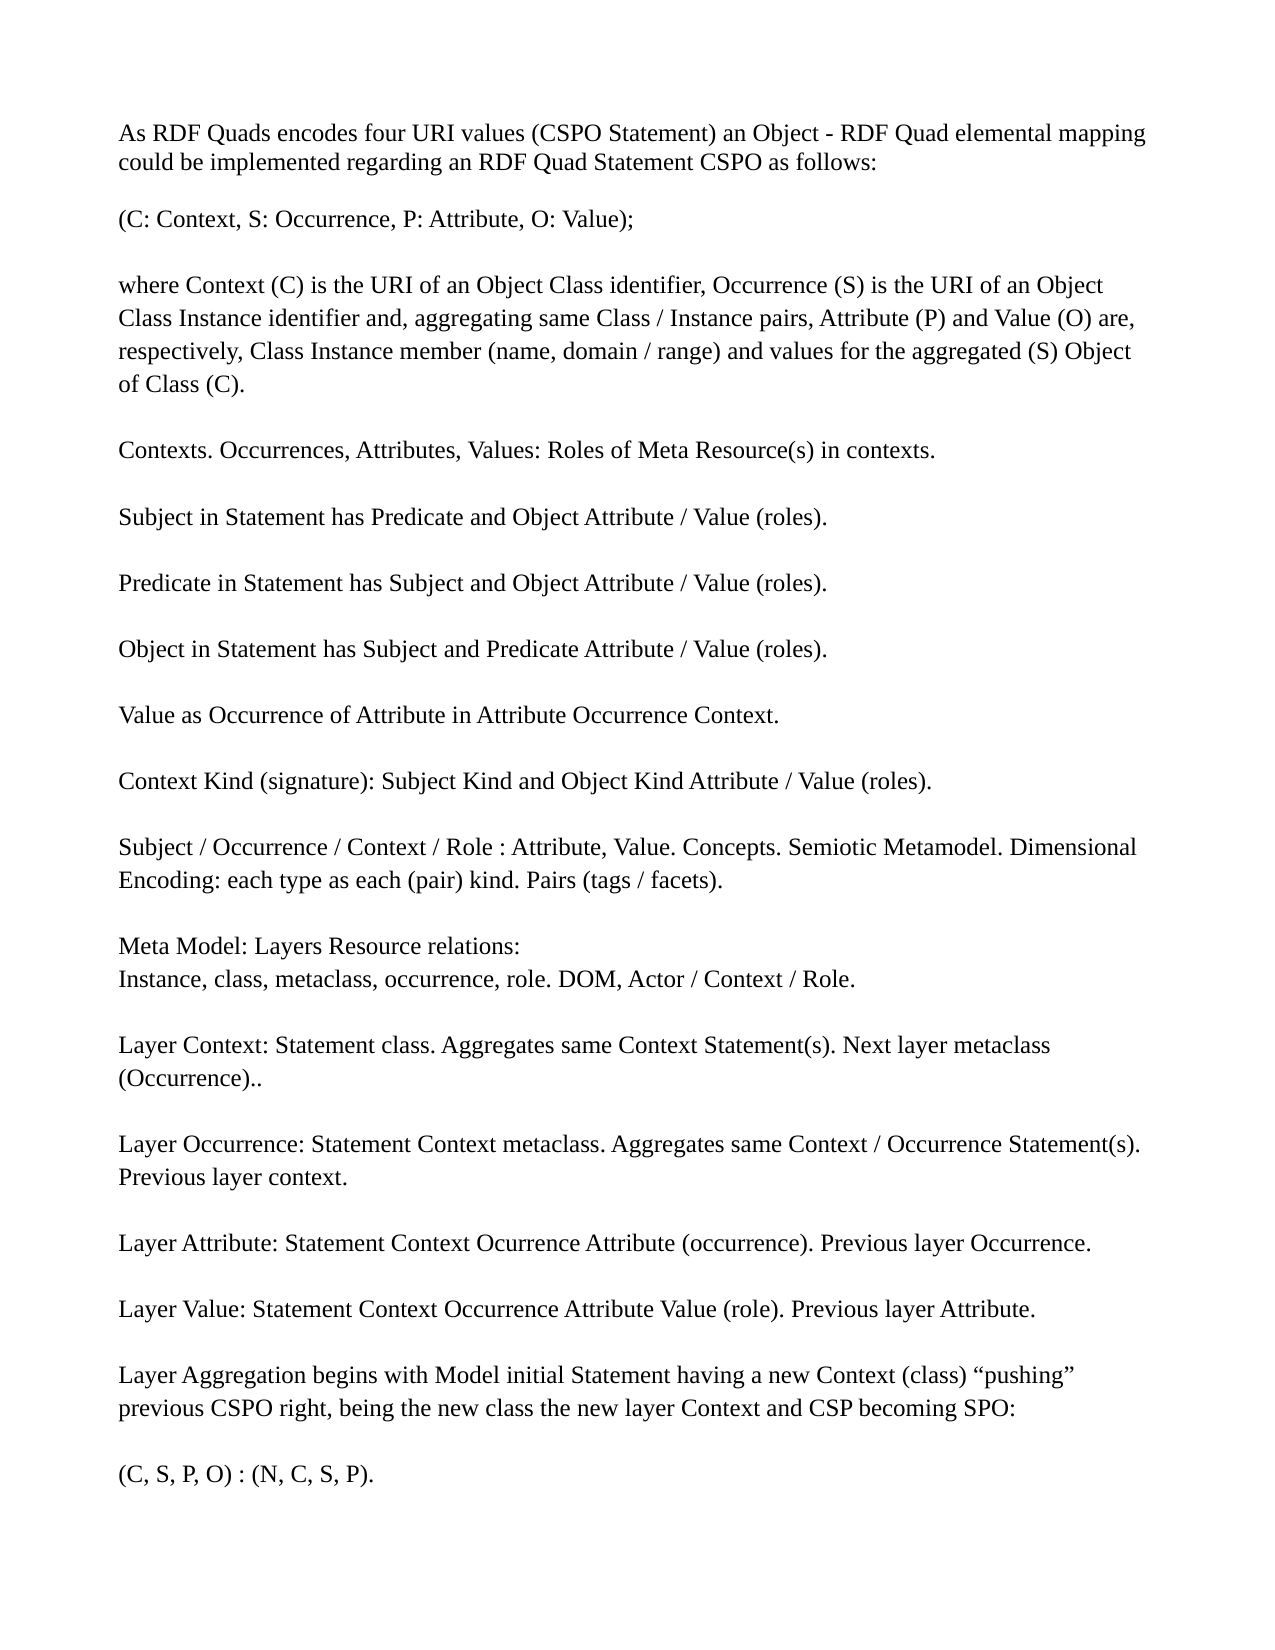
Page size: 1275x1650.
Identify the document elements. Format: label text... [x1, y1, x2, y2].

text As RDF Quads encodes four URI values (CSPO Statement) an Object - RDF Quad elemental mapping could be implemented regarding an RDF Quad Statement CSPO as follows: [118, 118, 1157, 176]
text Instance, class, metaclass, occurrence, role. DOM, Actor / Context / Role. [118, 964, 1157, 993]
text (C, S, P, O) : (N, C, S, P). [118, 1459, 1157, 1488]
text Layer Occurrence: Statement Context metaclass. Aggregates same Context / Occurrence Statement(s). Previous layer context. [118, 1129, 1157, 1191]
text Layer Value: Statement Context Occurrence Attribute Value (role). Previous layer Attribute. [118, 1294, 1157, 1323]
text Object in Statement has Subject and Predicate Attribute / Value (roles). [118, 634, 1157, 662]
text where Context (C) is the URI of an Object Class identifier, Occurrence (S) is the URI of an Object Class Instance identifier and, aggregating same Class / Instance pairs, Attribute (P) and Value (O) are, respectively, Class Instance member (name, domain / range) and values for the aggregated (S) Object of Class (C). [118, 270, 1157, 398]
text Value as Occurrence of Attribute in Attribute Occurrence Context. [118, 700, 1157, 728]
text Subject in Statement has Predicate and Object Attribute / Value (roles). [118, 502, 1157, 530]
text (C: Context, S: Occurrence, P: Attribute, O: Value); [118, 204, 1157, 233]
text Predicate in Statement has Subject and Object Attribute / Value (roles). [118, 568, 1157, 596]
text Layer Aggregation begins with Model initial Statement having a new Context (class) “pushing” previous CSPO right, being the new class the new layer Context and CSP becoming SPO: [118, 1360, 1157, 1422]
text Contexts. Occurrences, Attributes, Values: Roles of Meta Resource(s) in contexts. [118, 436, 1157, 464]
text Layer Context: Statement class. Aggregates same Context Statement(s). Next layer metaclass (Occurrence).. [118, 1030, 1157, 1092]
text Subject / Occurrence / Context / Role : Attribute, Value. Concepts. Semiotic Metamodel. Dimensional Encoding: each type as each (pair) kind. Pairs (tags / facets). [118, 832, 1157, 893]
text Meta Model: Layers Resource relations: [118, 931, 1157, 959]
text Layer Attribute: Statement Context Ocurrence Attribute (occurrence). Previous layer Occurrence. [118, 1228, 1157, 1257]
text Context Kind (signature): Subject Kind and Object Kind Attribute / Value (roles). [118, 766, 1157, 794]
